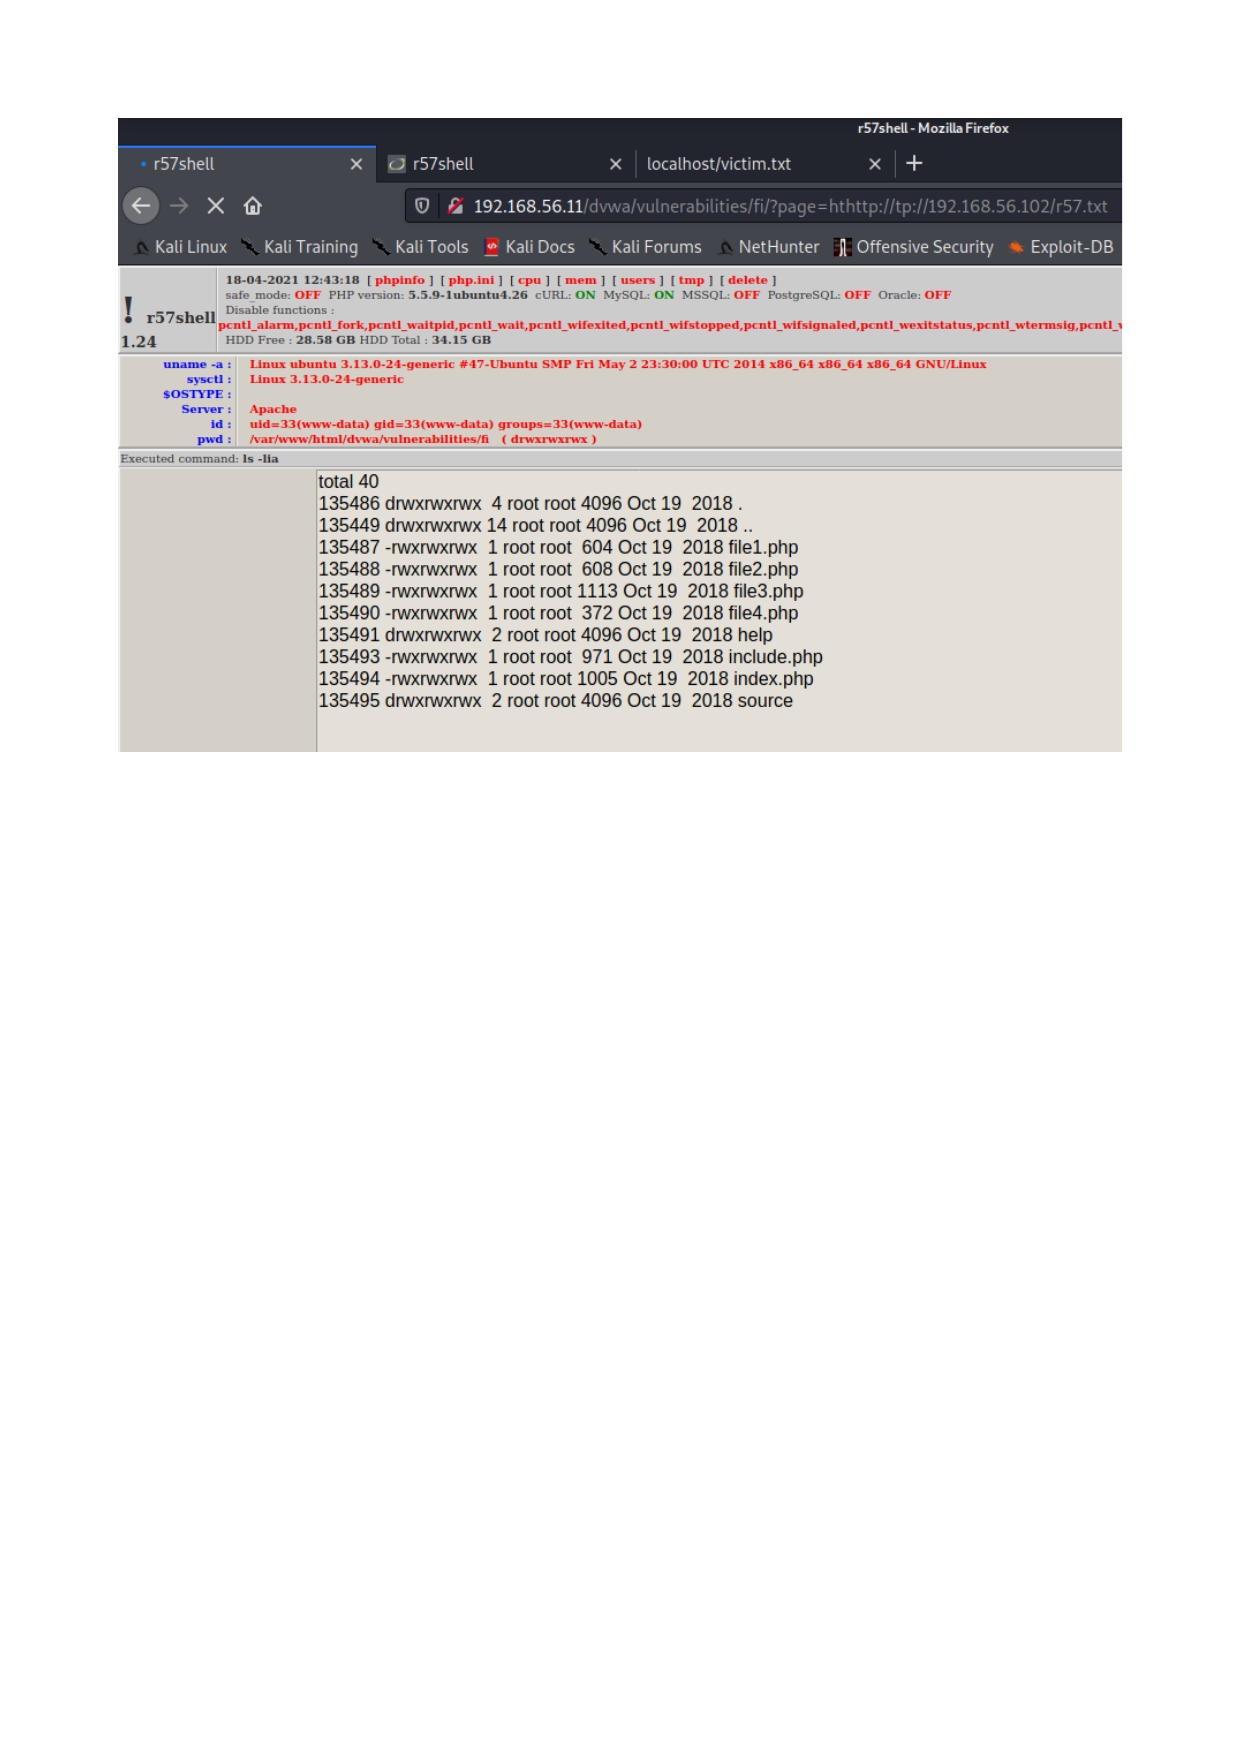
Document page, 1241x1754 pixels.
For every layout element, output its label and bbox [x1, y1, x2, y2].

picture [118, 118, 1123, 752]
